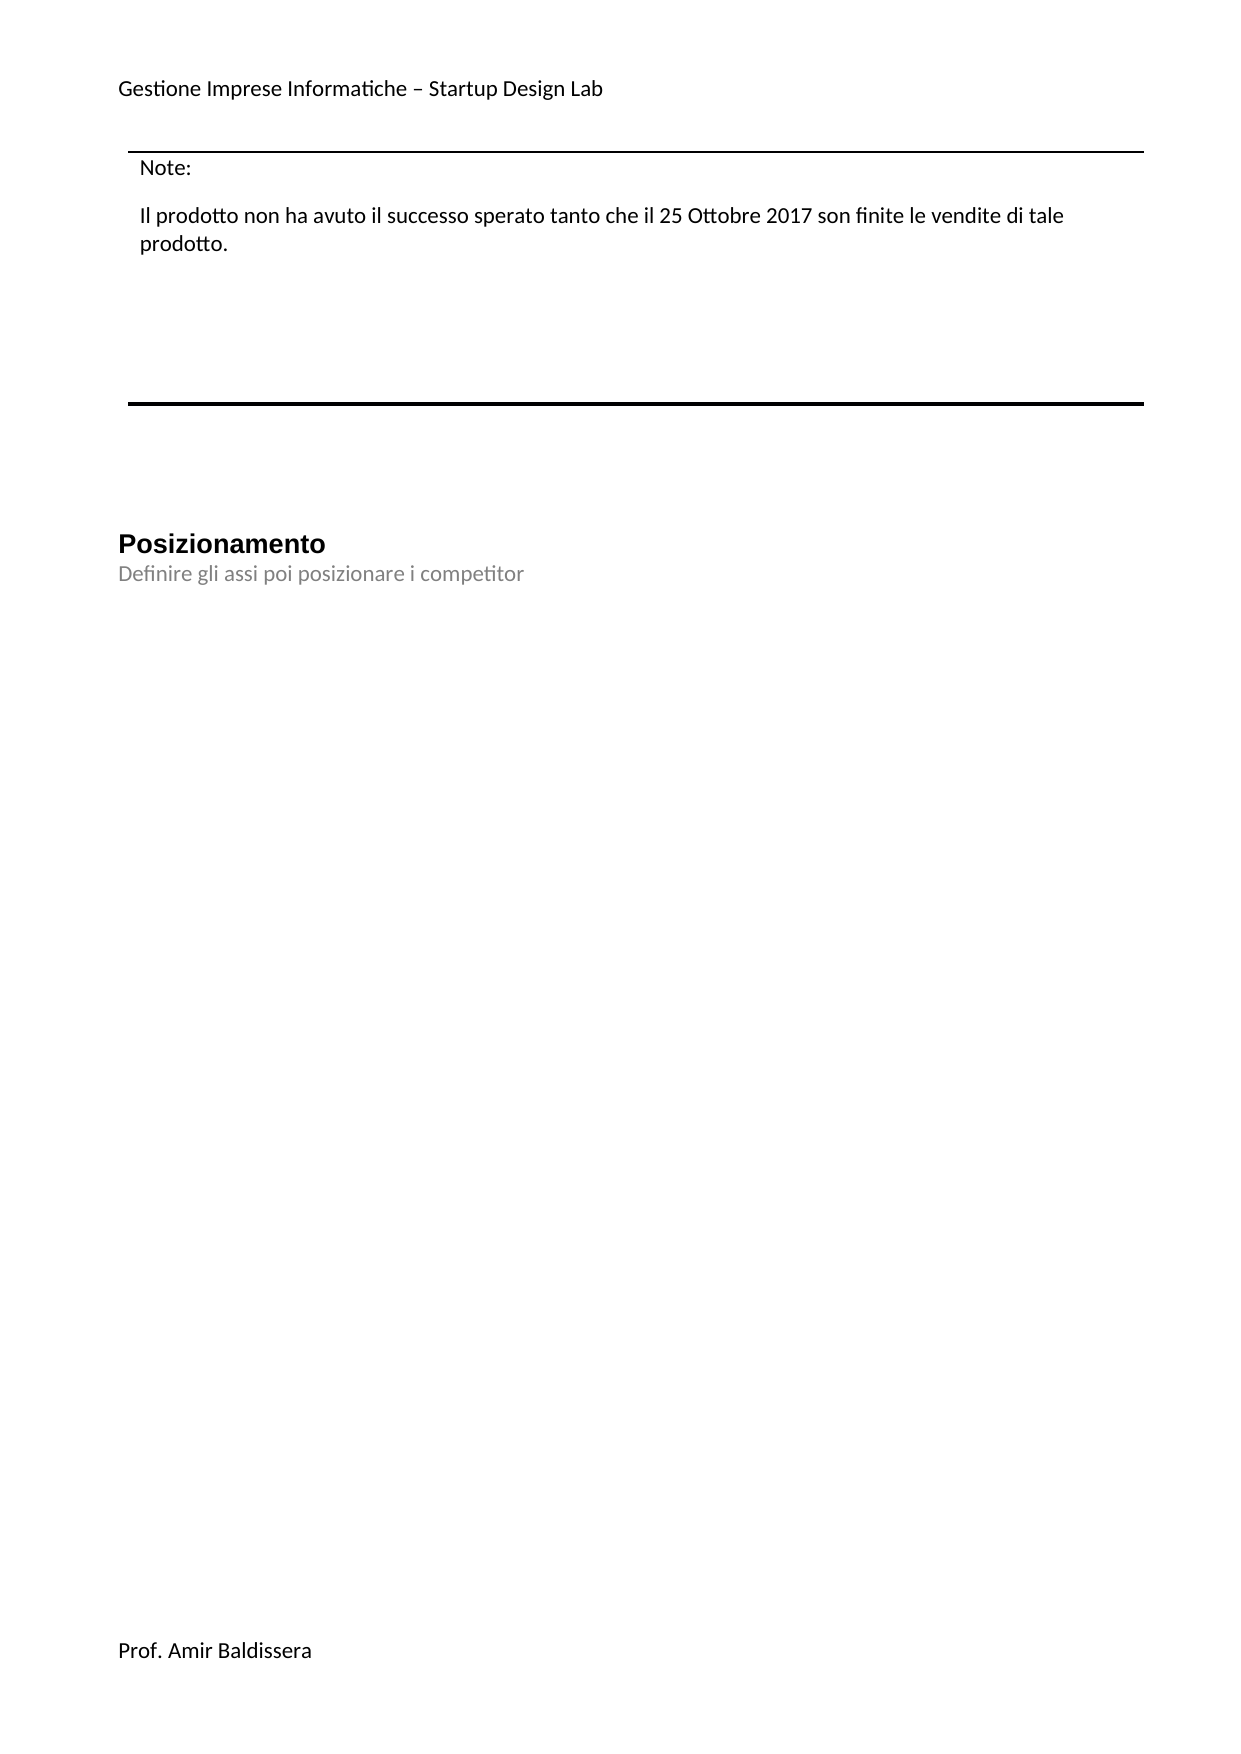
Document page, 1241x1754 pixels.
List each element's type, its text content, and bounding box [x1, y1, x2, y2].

table_cell Note: Il prodotto non ha avuto il successo sperato tanto che il 25 Ottobre 2017 son finite le vendite di tale prodotto. [128, 153, 1144, 402]
subtitle Posizionamento [118, 528, 1122, 559]
text Definire gli assi poi posizionare i competitor [118, 559, 1122, 587]
